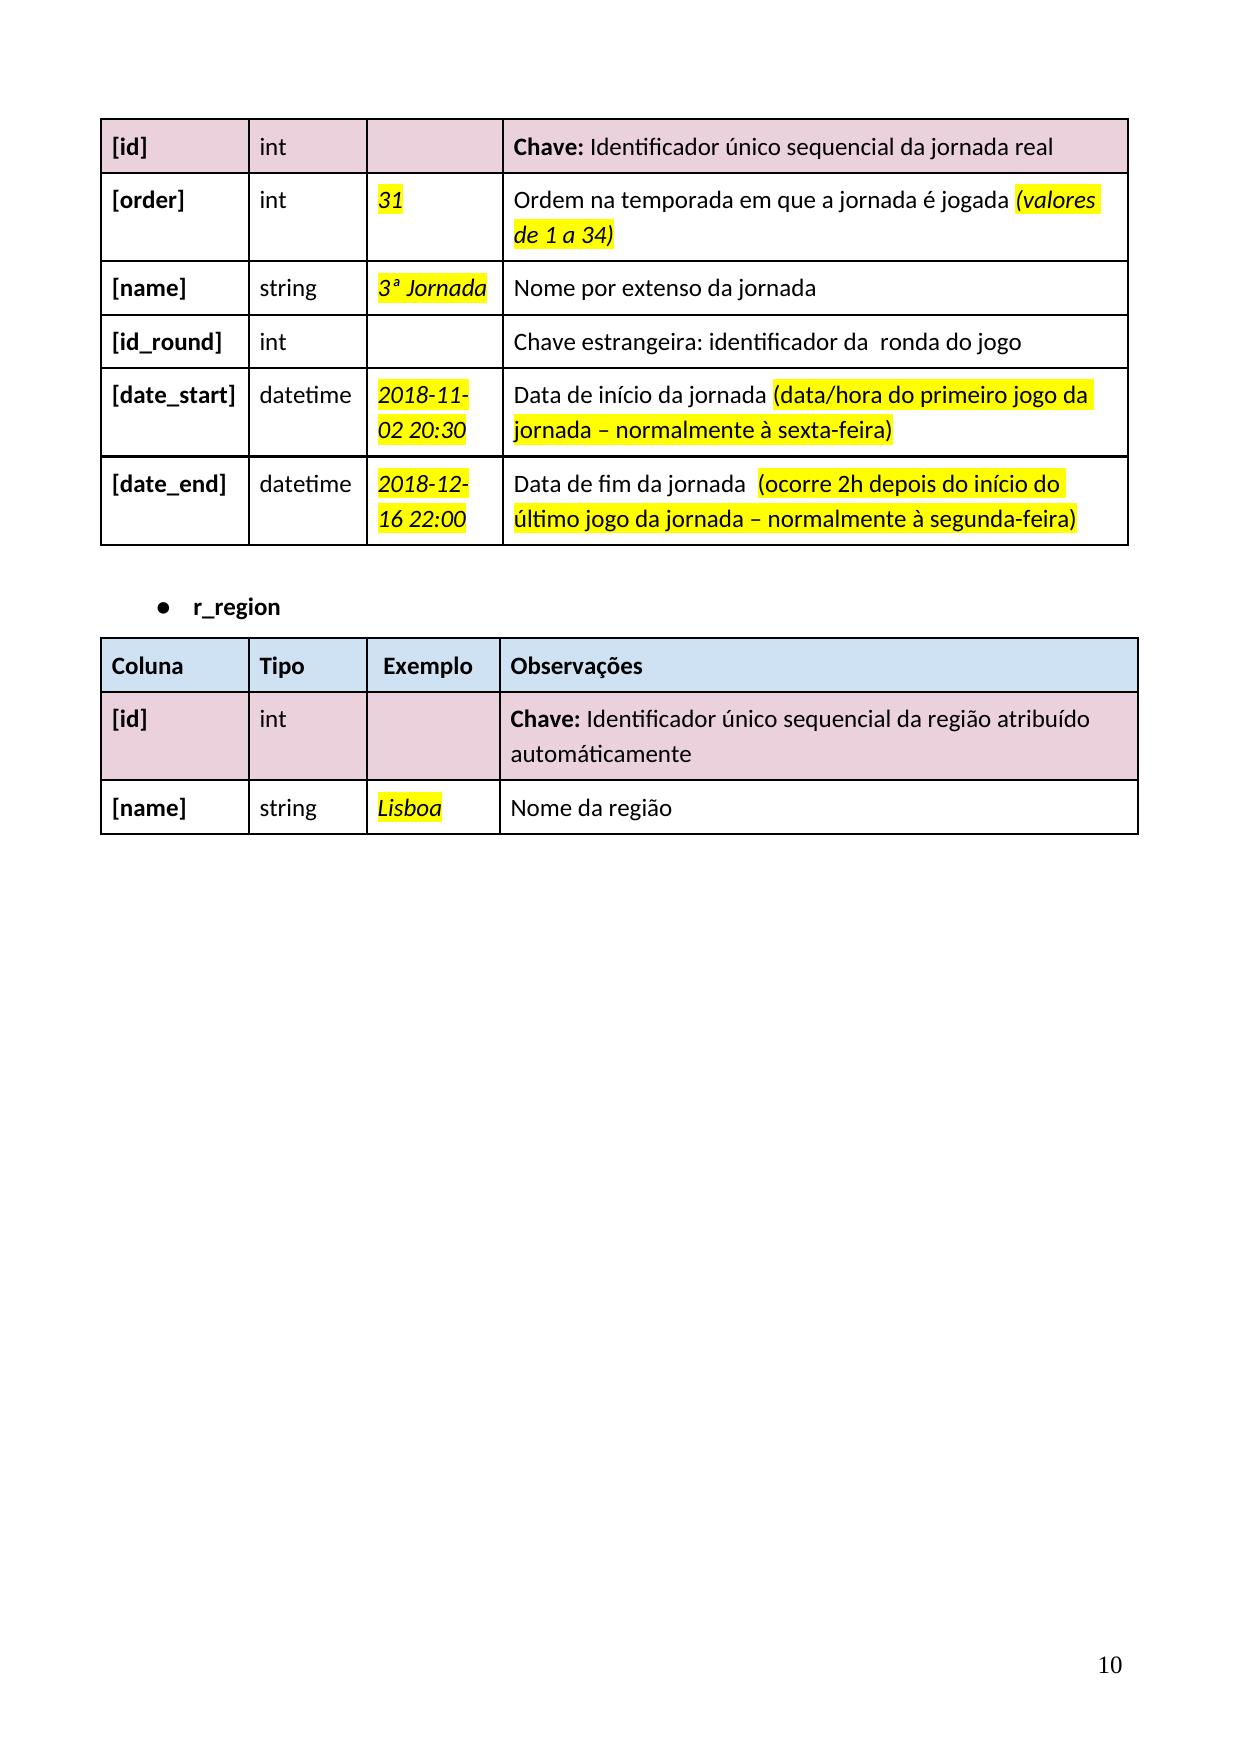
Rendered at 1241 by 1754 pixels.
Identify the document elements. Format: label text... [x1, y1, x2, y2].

table_cell Chave: Identificador único sequencial da região atribuído automáticamente [501, 693, 1137, 779]
table_header Exemplo [368, 639, 499, 691]
table_cell Nome por extenso da jornada [504, 262, 1127, 313]
table_header Tipo [250, 639, 366, 691]
table_header Coluna [102, 639, 248, 691]
table_cell 2018-11-02 20:30 [368, 369, 502, 455]
table_cell [date_end] [102, 458, 248, 544]
table_cell Chave: Identificador único sequencial da jornada real [504, 120, 1127, 172]
table_cell string [250, 781, 366, 833]
table_cell 31 [368, 174, 502, 260]
table_cell [368, 693, 499, 779]
table_cell string [250, 262, 366, 313]
table_cell 2018-12-16 22:00 [368, 458, 502, 544]
table_cell Ordem na temporada em que a jornada é jogada (valores de 1 a 34) [504, 174, 1127, 260]
table_cell int [250, 316, 366, 367]
table_cell [id] [102, 693, 248, 779]
list r_region [156, 592, 1122, 622]
table_cell int [250, 120, 366, 172]
table_cell 3ª Jornada [368, 262, 502, 313]
table_cell [id_round] [102, 316, 248, 367]
table_cell Data de fim da jornada (ocorre 2h depois do início do último jogo da jornada – normalmente à segunda-feira) [504, 458, 1127, 544]
table_cell datetime [250, 458, 366, 544]
table_cell [date_start] [102, 369, 248, 455]
table_cell [order] [102, 174, 248, 260]
table_cell Lisboa [368, 781, 499, 833]
table_cell Data de início da jornada (data/hora do primeiro jogo da jornada – normalmente à sexta-feira) [504, 369, 1127, 455]
table_cell Chave estrangeira: identificador da ronda do jogo [504, 316, 1127, 367]
table_cell int [250, 693, 366, 779]
table_header Observações [501, 639, 1137, 691]
table_cell int [250, 174, 366, 260]
table_cell Nome da região [501, 781, 1137, 833]
table_cell datetime [250, 369, 366, 455]
table_cell [id] [102, 120, 248, 172]
table_cell [368, 316, 502, 367]
table_cell [368, 120, 502, 172]
table_cell [name] [102, 262, 248, 313]
table_cell [name] [102, 781, 248, 833]
